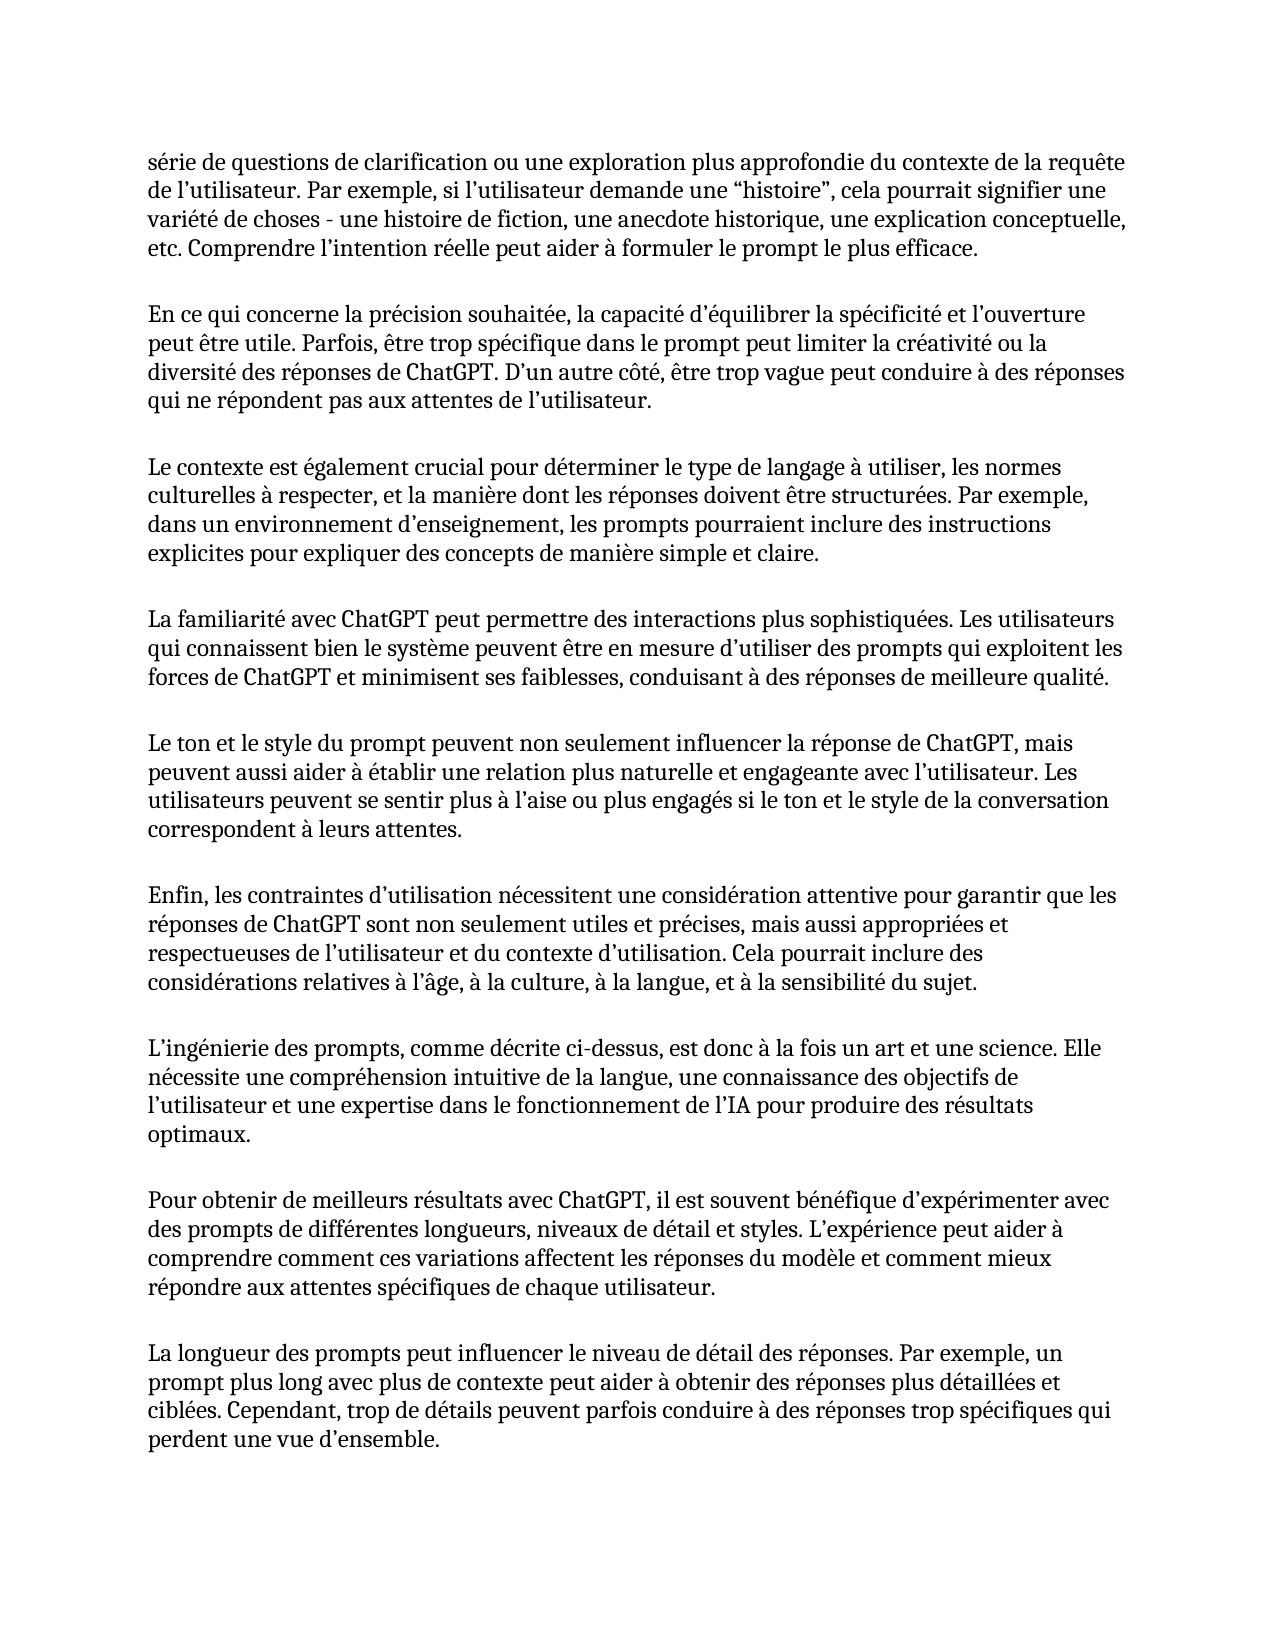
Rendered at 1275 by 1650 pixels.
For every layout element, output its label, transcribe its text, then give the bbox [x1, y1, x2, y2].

text La familiarité avec ChatGPT peut permettre des interactions plus sophistiquées. Les utilisateurs qui connaissent bien le système peuvent être en mesure d’utiliser des prompts qui exploitent les forces de ChatGPT et minimisent ses faiblesses, conduisant à des réponses de meilleure qualité. [148, 605, 1127, 691]
text série de questions de clarification ou une exploration plus approfondie du contexte de la requête de l’utilisateur. Par exemple, si l’utilisateur demande une “histoire”, cela pourrait signifier une variété de choses - une histoire de fiction, une anecdote historique, une explication conceptuelle, etc. Comprendre l’intention réelle peut aider à formuler le prompt le plus efficace. [148, 148, 1127, 263]
text Pour obtenir de meilleurs résultats avec ChatGPT, il est souvent bénéfique d’expérimenter avec des prompts de différentes longueurs, niveaux de détail et styles. L’expérience peut aider à comprendre comment ces variations affectent les réponses du modèle et comment mieux répondre aux attentes spécifiques de chaque utilisateur. [148, 1186, 1127, 1301]
text Le contexte est également crucial pour déterminer le type de langage à utiliser, les normes culturelles à respecter, et la manière dont les réponses doivent être structurées. Par exemple, dans un environnement d’enseignement, les prompts pourraient inclure des instructions explicites pour expliquer des concepts de manière simple et claire. [148, 453, 1127, 568]
text L’ingénierie des prompts, comme décrite ci-dessus, est donc à la fois un art et une science. Elle nécessite une compréhension intuitive de la langue, une connaissance des objectifs de l’utilisateur et une expertise dans le fonctionnement de l’IA pour produire des résultats optimaux. [148, 1034, 1127, 1149]
text Enfin, les contraintes d’utilisation nécessitent une considération attentive pour garantir que les réponses de ChatGPT sont non seulement utiles et précises, mais aussi appropriées et respectueuses de l’utilisateur et du contexte d’utilisation. Cela pourrait inclure des considérations relatives à l’âge, à la culture, à la langue, et à la sensibilité du sujet. [148, 881, 1127, 996]
text En ce qui concerne la précision souhaitée, la capacité d’équilibrer la spécificité et l’ouverture peut être utile. Parfois, être trop spécifique dans le prompt peut limiter la créativité ou la diversité des réponses de ChatGPT. D’un autre côté, être trop vague peut conduire à des réponses qui ne répondent pas aux attentes de l’utilisateur. [148, 300, 1127, 415]
text Le ton et le style du prompt peuvent non seulement influencer la réponse de ChatGPT, mais peuvent aussi aider à établir une relation plus naturelle et engageante avec l’utilisateur. Les utilisateurs peuvent se sentir plus à l’aise ou plus engagés si le ton et le style de la conversation correspondent à leurs attentes. [148, 729, 1127, 844]
text La longueur des prompts peut influencer le niveau de détail des réponses. Par exemple, un prompt plus long avec plus de contexte peut aider à obtenir des réponses plus détaillées et ciblées. Cependant, trop de détails peuvent parfois conduire à des réponses trop spécifiques qui perdent une vue d’ensemble. [148, 1339, 1127, 1454]
